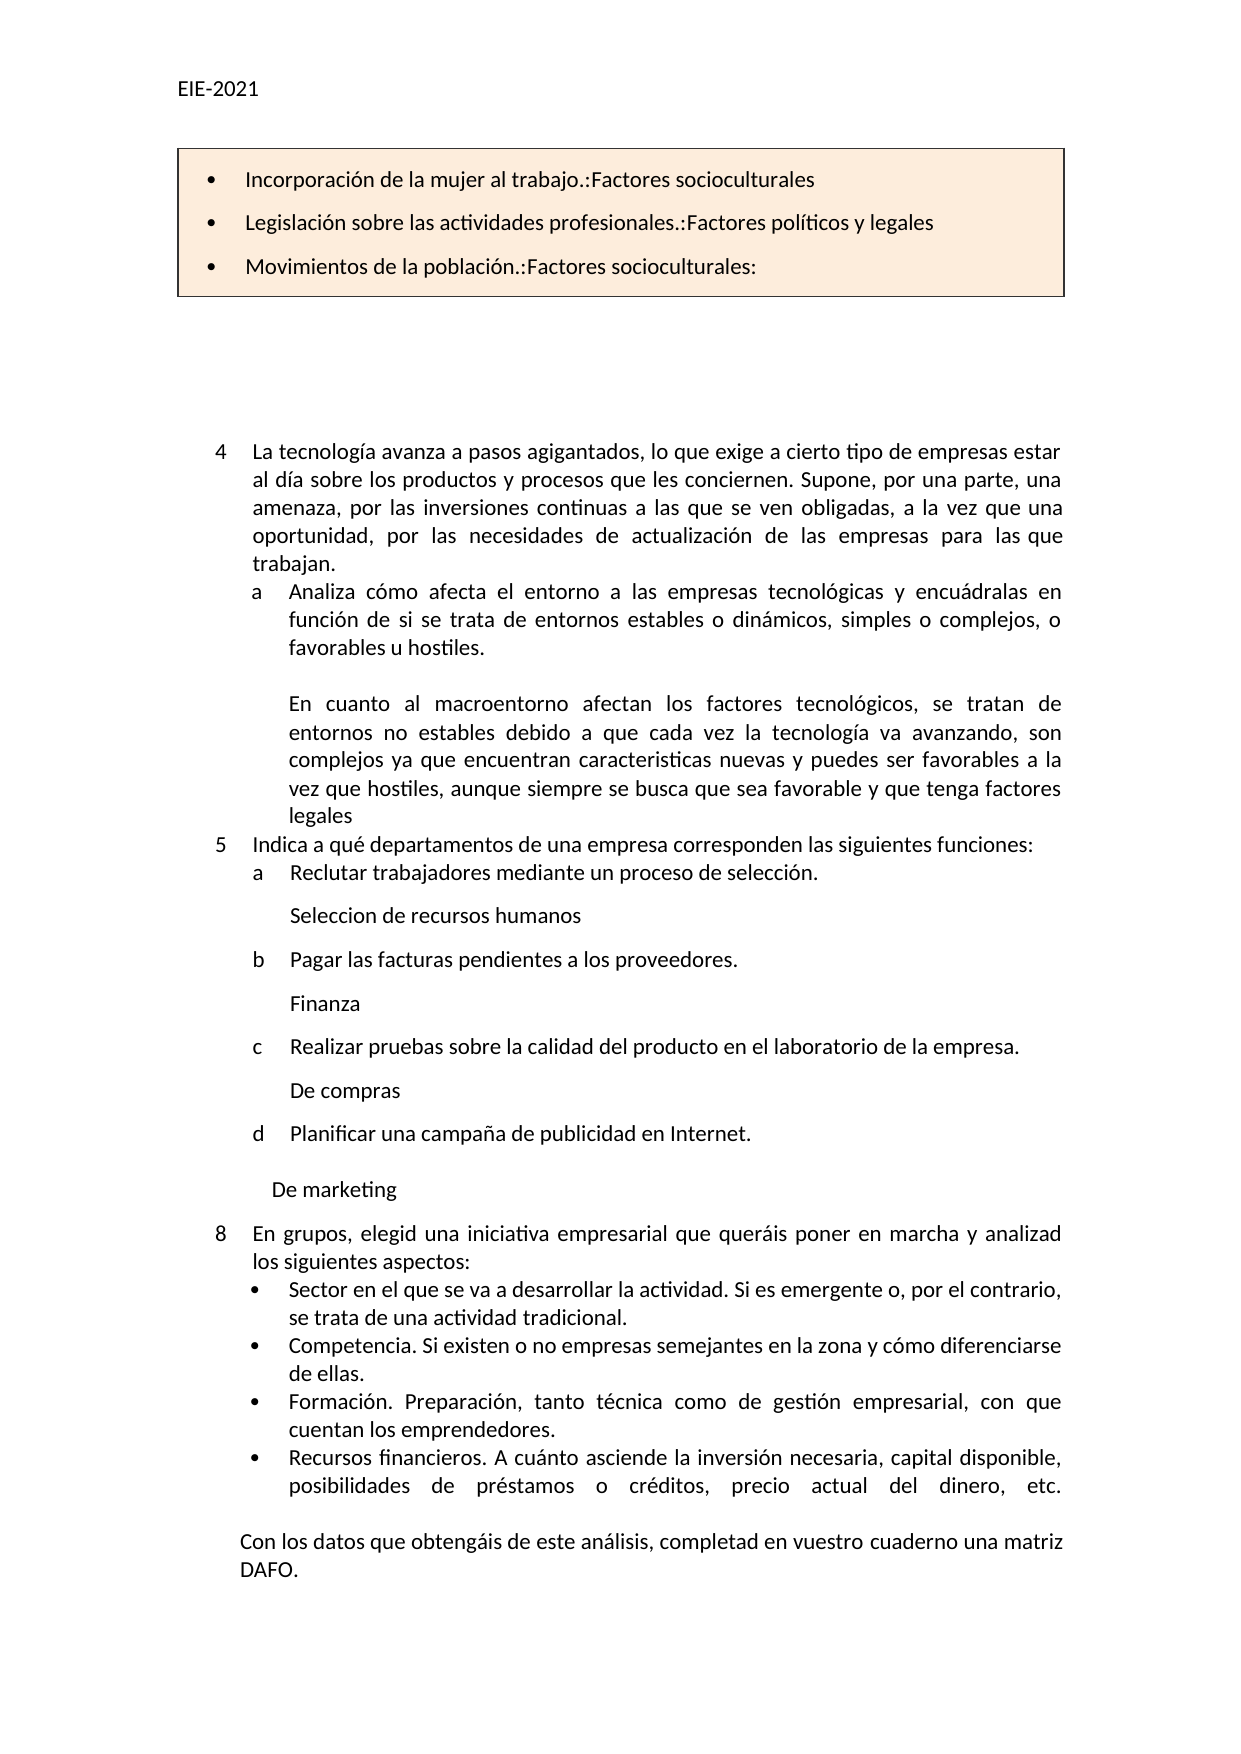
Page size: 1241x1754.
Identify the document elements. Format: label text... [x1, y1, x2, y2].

list La tecnología avanza a pasos agigantados, lo que exige a cierto tipo de empresas estar al día sobre los productos y procesos que les conciernen. Supone, por una parte, una amenaza, por las inversiones continuas a las que se ven obligadas, a la vez que una oportunidad, por las necesidades de actualización de las empresas para las que trabajan. [215, 437, 1063, 577]
list En cuanto al macroentorno afectan los factores tecnológicos, se tratan de entornos no estables debido a que cada vez la tecnología va avanzando, son complejos ya que encuentran caracteristicas nuevas y puedes ser favorables a la vez que hostiles, aunque siempre se busca que sea favorable y que tenga factores legales [251, 689, 1063, 830]
list Realizar pruebas sobre la calidad del producto en el laboratorio de la empresa. [252, 1032, 1063, 1060]
text Con los datos que obtengáis de este análisis, completad en vuestro cuaderno una matriz DAFO. [240, 1527, 1063, 1583]
list Competencia. Si existen o no empresas semejantes en la zona y cómo diferenciarse de ellas. [251, 1331, 1063, 1387]
list Planificar una campaña de publicidad en Internet. [252, 1119, 1063, 1148]
list Recursos financieros. A cuánto asciende la inversión necesaria, capital disponible, posibilidades de préstamos o créditos, precio actual del dinero, etc. [251, 1443, 1063, 1527]
list Pagar las facturas pendientes a los proveedores. [252, 945, 1063, 973]
list Formación. Preparación, tanto técnica como de gestión empresarial, con que cuentan los emprendedores. [251, 1387, 1063, 1443]
list Sector en el que se va a desarrollar la actividad. Si es emergente o, por el contrario, se trata de una actividad tra­dicional. [251, 1275, 1063, 1331]
list Analiza cómo afecta el entorno a las empresas tecnológicas y encuádralas en función de si se trata de entornos estables o dinámicos, simples o complejos, o favorables u hostiles. [251, 577, 1063, 662]
list De compras [252, 1076, 1063, 1104]
list Reclutar trabajadores mediante un proceso de selección. [252, 858, 1063, 886]
list En grupos, elegid una iniciativa empresarial que queráis poner en marcha y analizad los siguientes aspectos: [215, 1219, 1063, 1275]
list Seleccion de recursos humanos [252, 901, 1063, 929]
table_header Convenios con otros países.:Factores internacionales Innovaciones: en maquinaria y pro­ductos.:Factores tecnológicos Restricciones de suministros.:Factores medioambientales: Sistema político.:Factores políticos y legales Política monetaria, tipos de cambio y política fiscal.:Factores políticos y legales Crecimiento o recesión de la eco­nomía.:Factores económicos Tendencias de la educación.:Factores socioculturales Degradación del medioambiente.:Factores medioambientales Cambios en la población.:Factores socioculturales Grupos sociales.:Factores socioculturales Renta anual media de las familias.:Factores económicos Autonomías.:Factores económicos Asignación de recursos.:Factores tecnológicos Tasas de natalidad y mortalidad.:Factores socioculturales Desempleo.:Factores económicos: Cambios en los estilos de vida.:Factores socioculturales Patentes, I+D.:Factores económicos Actitudes y comportamientos ante el uso de los productos.:Factores políticos y legales: Cambios en los valores culturales.:Factores socioculturales: Tamaño de la población y estructura demográfica.:Factores socioculturales Incorporación de la mujer al trabajo.:Factores socioculturales Legislación sobre las actividades profesionales.:Factores políticos y legales Movimientos de la población.:Factores socioculturales: [179, 149, 1063, 296]
list Indica a qué departamentos de una empresa corresponden las siguientes funciones: [215, 830, 1063, 858]
list Finanza [252, 989, 1063, 1017]
text De marketing [215, 1176, 1063, 1204]
